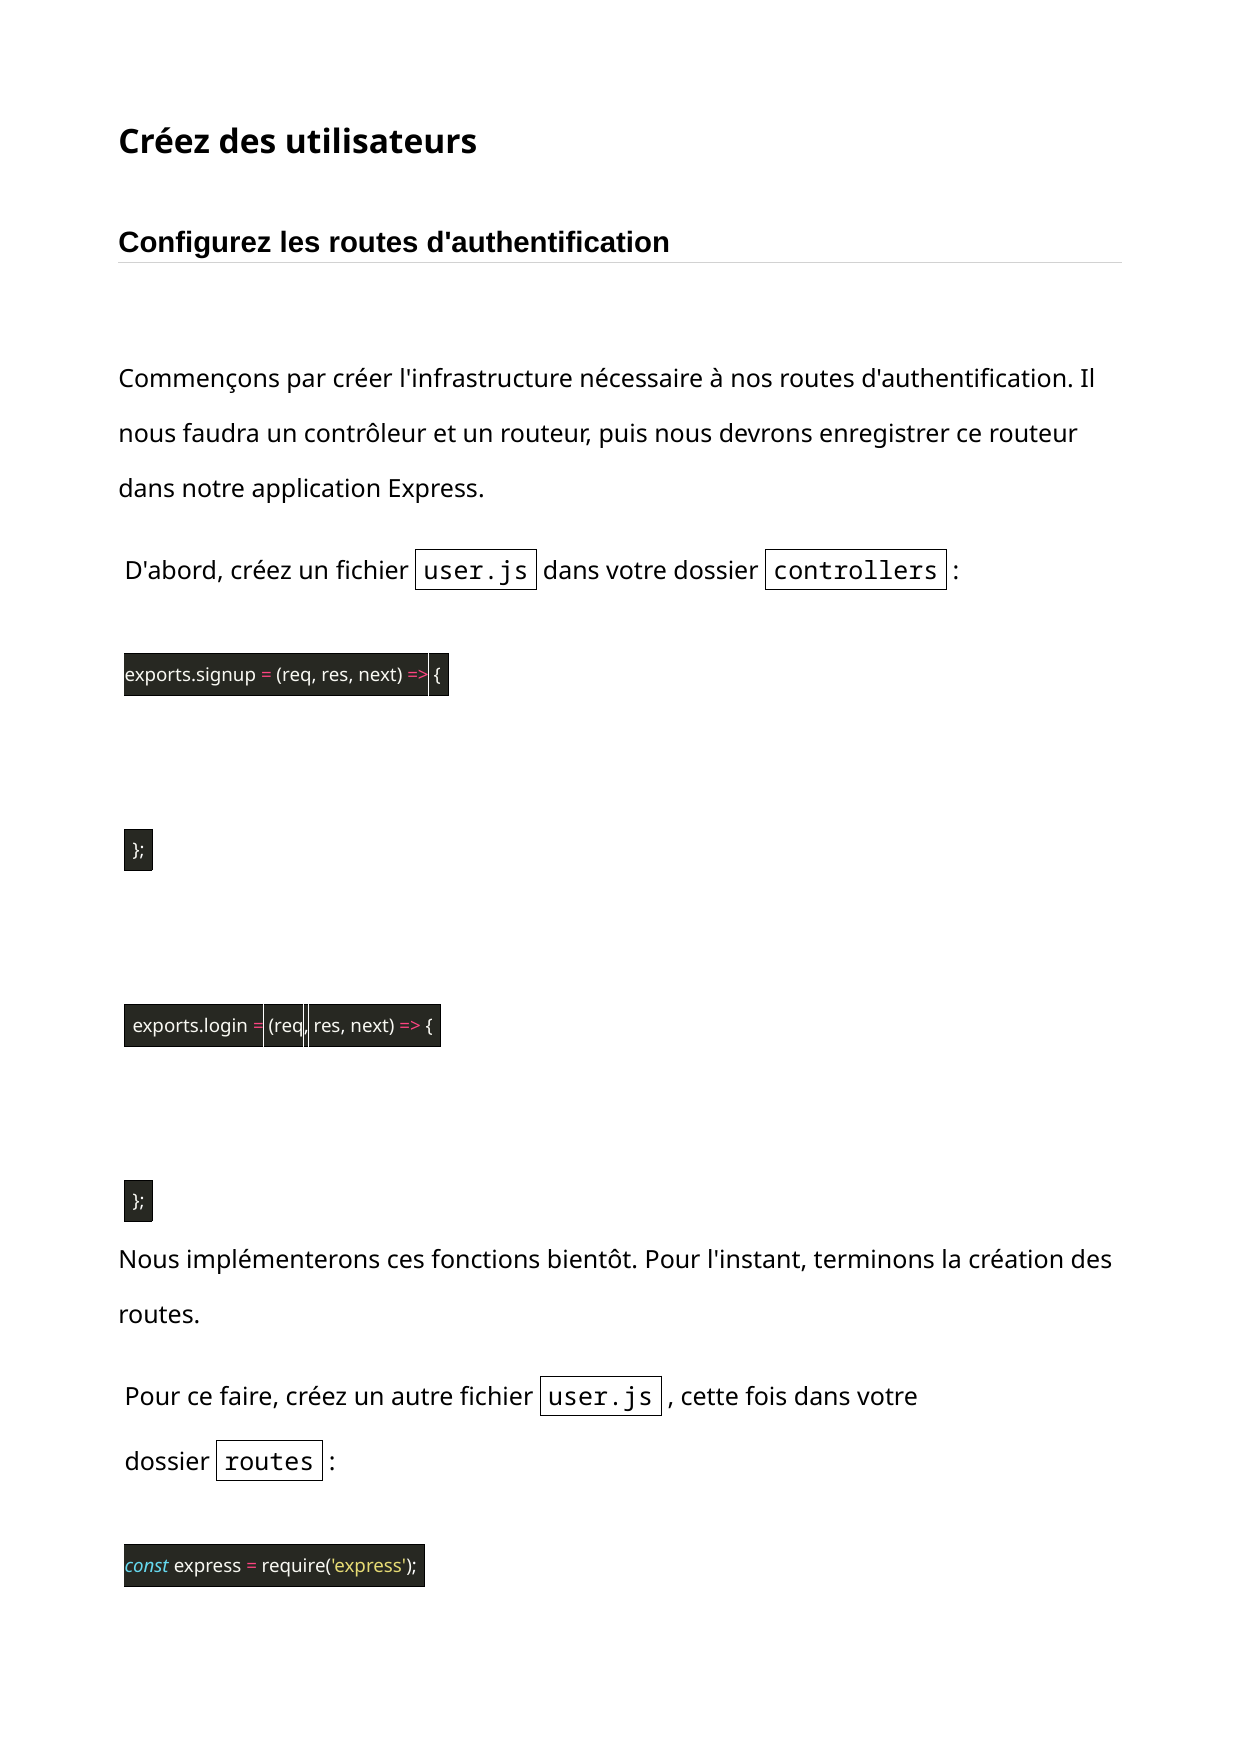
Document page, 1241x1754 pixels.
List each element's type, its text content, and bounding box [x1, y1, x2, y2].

text [449, 653, 1111, 695]
text Nous implémenterons ces fonctions bientôt. Pour l'instant, terminons la création des routes. [118, 1242, 1122, 1331]
text exports.signup = (req, res, next) => { [124, 654, 448, 695]
text Pour ce faire, créez un autre fichier user.js , cette fois dans votre dossier routes : [124, 1376, 1116, 1481]
text user.js [416, 550, 536, 589]
subtitle Créez des utilisateurs [118, 118, 1122, 164]
text [153, 1180, 1111, 1221]
text }; [125, 830, 152, 870]
text }; [125, 1181, 152, 1221]
text exports.login = (req, res, next) => { [125, 1005, 440, 1046]
text D'abord, créez un fichier [124, 549, 415, 589]
subtitle Configurez les routes d'authentification [118, 225, 1122, 262]
text [153, 829, 1111, 870]
text const express = require('express'); [124, 1545, 424, 1586]
text dans votre dossier [537, 549, 765, 589]
text : [947, 549, 1116, 589]
text [425, 1544, 1111, 1586]
text controllers [766, 550, 946, 589]
text Commençons par créer l'infrastructure nécessaire à nos routes d'authentification. Il nous faudra un contrôleur et un routeur, puis nous devrons enregistrer ce routeur dans notre application Express. [118, 361, 1122, 505]
text [441, 1004, 1111, 1046]
